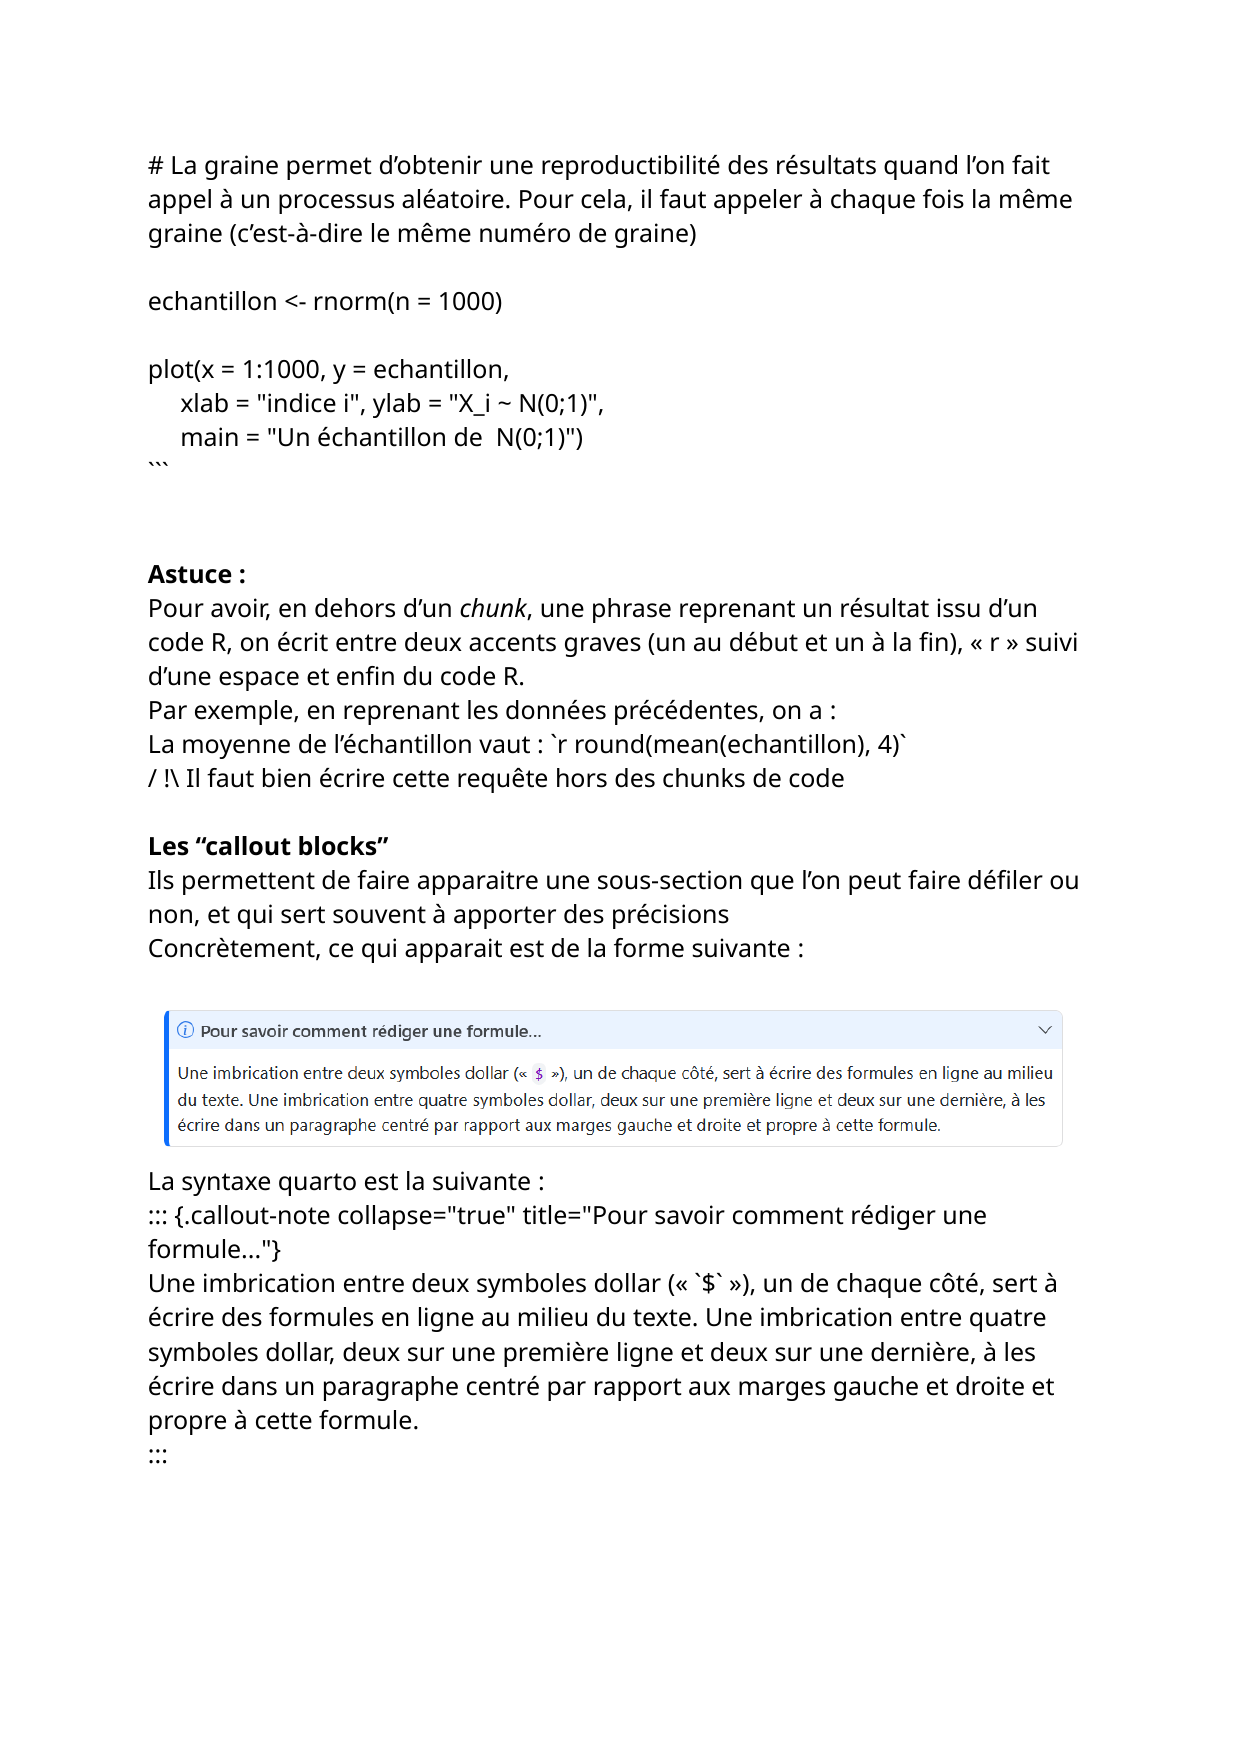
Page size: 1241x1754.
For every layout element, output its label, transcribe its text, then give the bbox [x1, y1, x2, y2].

text Concrètement, ce qui apparait est de la forme suivante : [148, 931, 1093, 965]
text Une imbrication entre deux symboles dollar (« `$` »), un de chaque côté, sert à écrire des formules en ligne au milieu du texte. Une imbrication entre quatre symboles dollar, deux sur une première ligne et deux sur une dernière, à les écrire dans un paragraphe centré par rapport aux marges gauche et droite et propre à cette formule. [148, 1266, 1093, 1436]
text plot(x = 1:1000, y = echantillon, [148, 352, 1093, 386]
text ::: {.callout-note collapse="true" title="Pour savoir comment rédiger une formule..."} [148, 1198, 1093, 1266]
text ::: [148, 1436, 1093, 1470]
text ``` [148, 454, 1093, 488]
text echantillon <- rnorm(n = 1000) [148, 284, 1093, 318]
text # La graine permet d’obtenir une reproductibilité des résultats quand l’on fait appel à un processus aléatoire. Pour cela, il faut appeler à chaque fois la même graine (c’est-à-dire le même numéro de graine) [148, 148, 1093, 250]
text Les “callout blocks” [148, 829, 1093, 863]
text Pour avoir, en dehors d’un chunk, une phrase reprenant un résultat issu d’un code R, on écrit entre deux accents graves (un au début et un à la fin), « r » suivi d’une espace et enfin du code R. [148, 590, 1093, 693]
text / !\ Il faut bien écrire cette requête hors des chunks de code [148, 761, 1093, 795]
text main = "Un échantillon de N(0;1)") [148, 420, 1093, 454]
text La syntaxe quarto est la suivante : [148, 1164, 1093, 1198]
text Astuce : [148, 556, 1093, 590]
text xlab = "indice i", ylab = "X_i ~ N(0;1)", [148, 386, 1093, 420]
text Par exemple, en reprenant les données précédentes, on a : [148, 693, 1093, 727]
text La moyenne de l’échantillon vaut : `r round(mean(echantillon), 4)` [148, 727, 1093, 761]
text Ils permettent de faire apparaitre une sous-section que l’on peut faire défiler ou non, et qui sert souvent à apporter des précisions [148, 863, 1093, 931]
